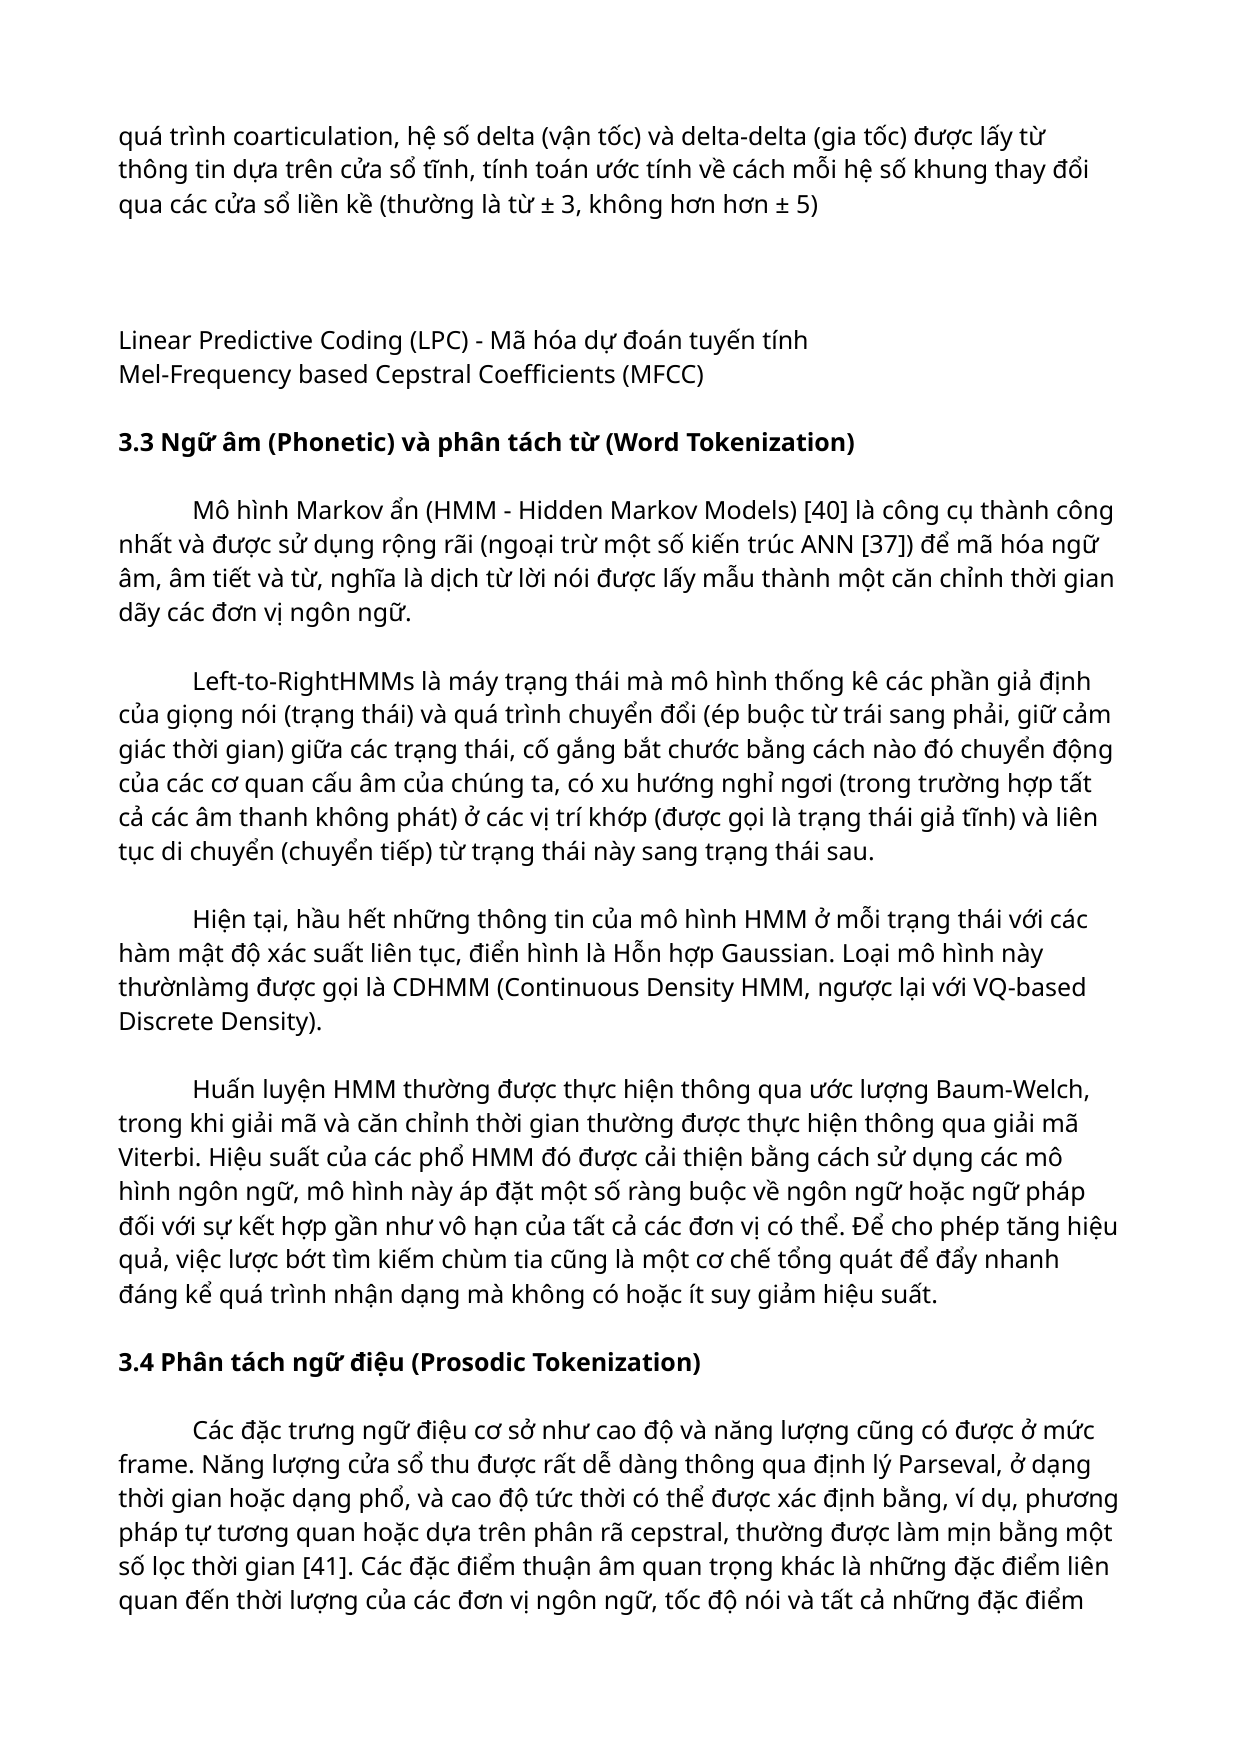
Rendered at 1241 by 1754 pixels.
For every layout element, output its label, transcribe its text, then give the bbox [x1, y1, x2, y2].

text Mô hình Markov ẩn (HMM - Hidden Markov Models) [40] là công cụ thành công nhất và được sử dụng rộng rãi (ngoại trừ một số kiến ​​trúc ANN [37]) để mã hóa ngữ âm, âm tiết và từ, nghĩa là dịch từ lời nói được lấy mẫu thành một căn chỉnh thời gian dãy các đơn vị ngôn ngữ. [118, 493, 1122, 629]
text Hiện tại, hầu hết những thông tin của mô hình HMM ở mỗi trạng thái với các hàm mật độ xác suất liên tục, điển hình là Hỗn hợp Gaussian. Loại mô hình này thườnlàmg được gọi là CDHMM (Continuous Density HMM, ngược lại với VQ-based Discrete Density). [118, 902, 1122, 1038]
text 3.3 Ngữ âm (Phonetic) và phân tách từ (Word Tokenization) [118, 425, 1122, 459]
text 3.4 Phân tách ngữ điệu (Prosodic Tokenization) [118, 1344, 1122, 1378]
text Các đặc trưng ngữ điệu cơ sở như cao độ và năng lượng cũng có được ở mức frame. Năng lượng cửa sổ thu được rất dễ dàng thông qua định lý Parseval, ở dạng thời gian hoặc dạng phổ, và cao độ tức thời có thể được xác định bằng, ví dụ, phương pháp tự tương quan hoặc dựa trên phân rã cepstral, thường được làm mịn bằng một số lọc thời gian [41]. Các đặc điểm thuận âm quan trọng khác là những đặc điểm liên quan đến thời lượng của các đơn vị ngôn ngữ, tốc độ nói và tất cả những đặc điểm [118, 1412, 1122, 1617]
text Left-to-RightHMMs là máy trạng thái mà mô hình thống kê các phần giả định của giọng nói (trạng thái) và quá trình chuyển đổi (ép buộc từ trái sang phải, giữ cảm giác thời gian) giữa các trạng thái, cố gắng bắt chước bằng cách nào đó chuyển động của các cơ quan cấu âm của chúng ta, có xu hướng nghỉ ngơi (trong trường hợp tất cả các âm thanh không phát) ở các vị trí khớp (được gọi là trạng thái giả tĩnh) và liên tục di chuyển (chuyển tiếp) từ trạng thái này sang trạng thái sau. [118, 663, 1122, 867]
text Linear Predictive Coding (LPC) - Mã hóa dự đoán tuyến tính [118, 322, 1122, 357]
text Huấn luyện HMM thường được thực hiện thông qua ước lượng Baum-Welch, trong khi giải mã và căn chỉnh thời gian thường được thực hiện thông qua giải mã Viterbi. Hiệu suất của các phổ HMM đó được cải thiện bằng cách sử dụng các mô hình ngôn ngữ, mô hình này áp đặt một số ràng buộc về ngôn ngữ hoặc ngữ pháp đối với sự kết hợp gần như vô hạn của tất cả các đơn vị có thể. Để cho phép tăng hiệu quả, việc lược bớt tìm kiếm chùm tia cũng là một cơ chế tổng quát để đẩy nhanh đáng kể quá trình nhận dạng mà không có hoặc ít suy giảm hiệu suất. [118, 1072, 1122, 1310]
text Mel-Frequency based Cepstral Coefficients (MFCC) [118, 357, 1122, 391]
text quá trình coarticulation, hệ số delta (vận tốc) và delta-delta (gia tốc) được lấy từ thông tin dựa trên cửa sổ tĩnh, tính toán ước tính về cách mỗi hệ số khung thay đổi qua các cửa sổ liền kề (thường là từ ± 3, không hơn hơn ± 5) [118, 118, 1122, 220]
